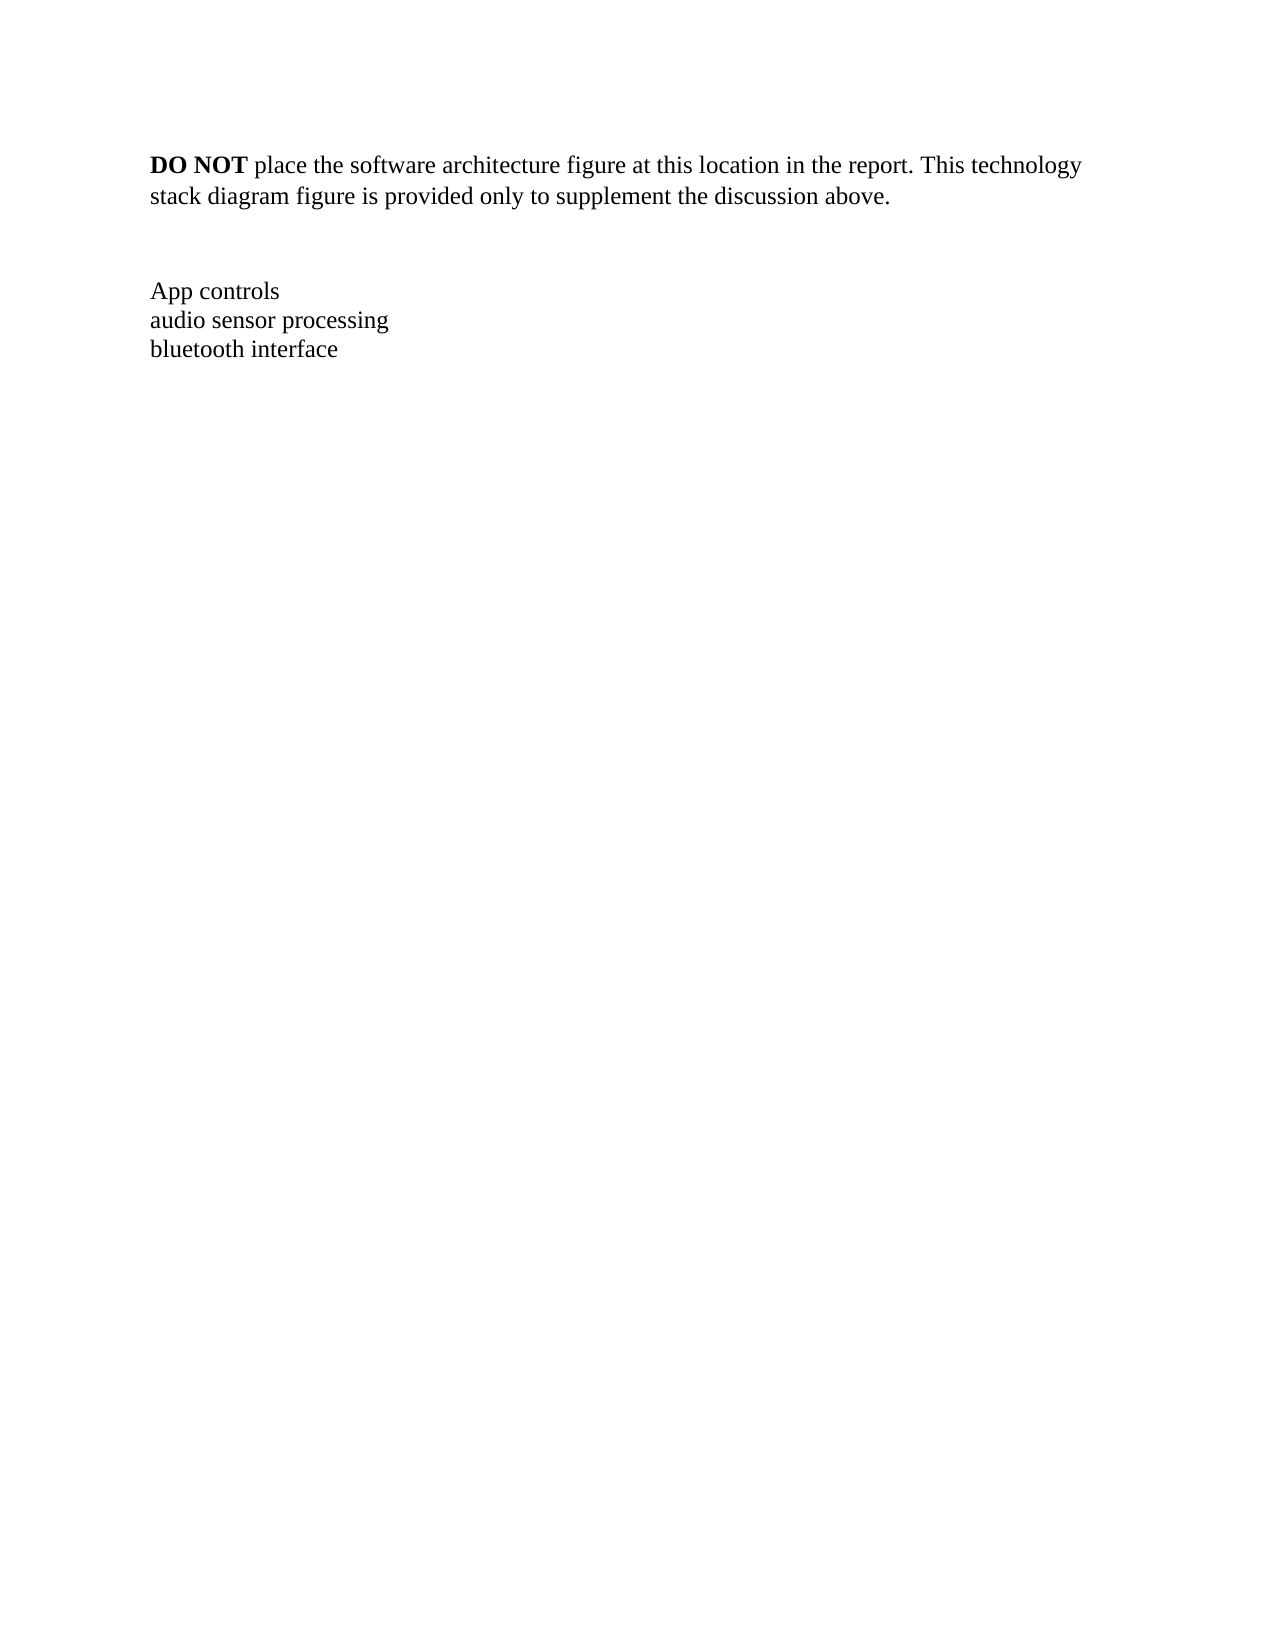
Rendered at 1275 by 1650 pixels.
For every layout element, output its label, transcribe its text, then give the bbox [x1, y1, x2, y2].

text bluetooth interface [150, 334, 1125, 363]
text audio sensor processing [150, 305, 1125, 334]
text DO NOT place the software architecture figure at this location in the report. This technology stack diagram figure is provided only to supplement the discussion above. [150, 150, 1125, 210]
text App controls [150, 276, 1125, 305]
